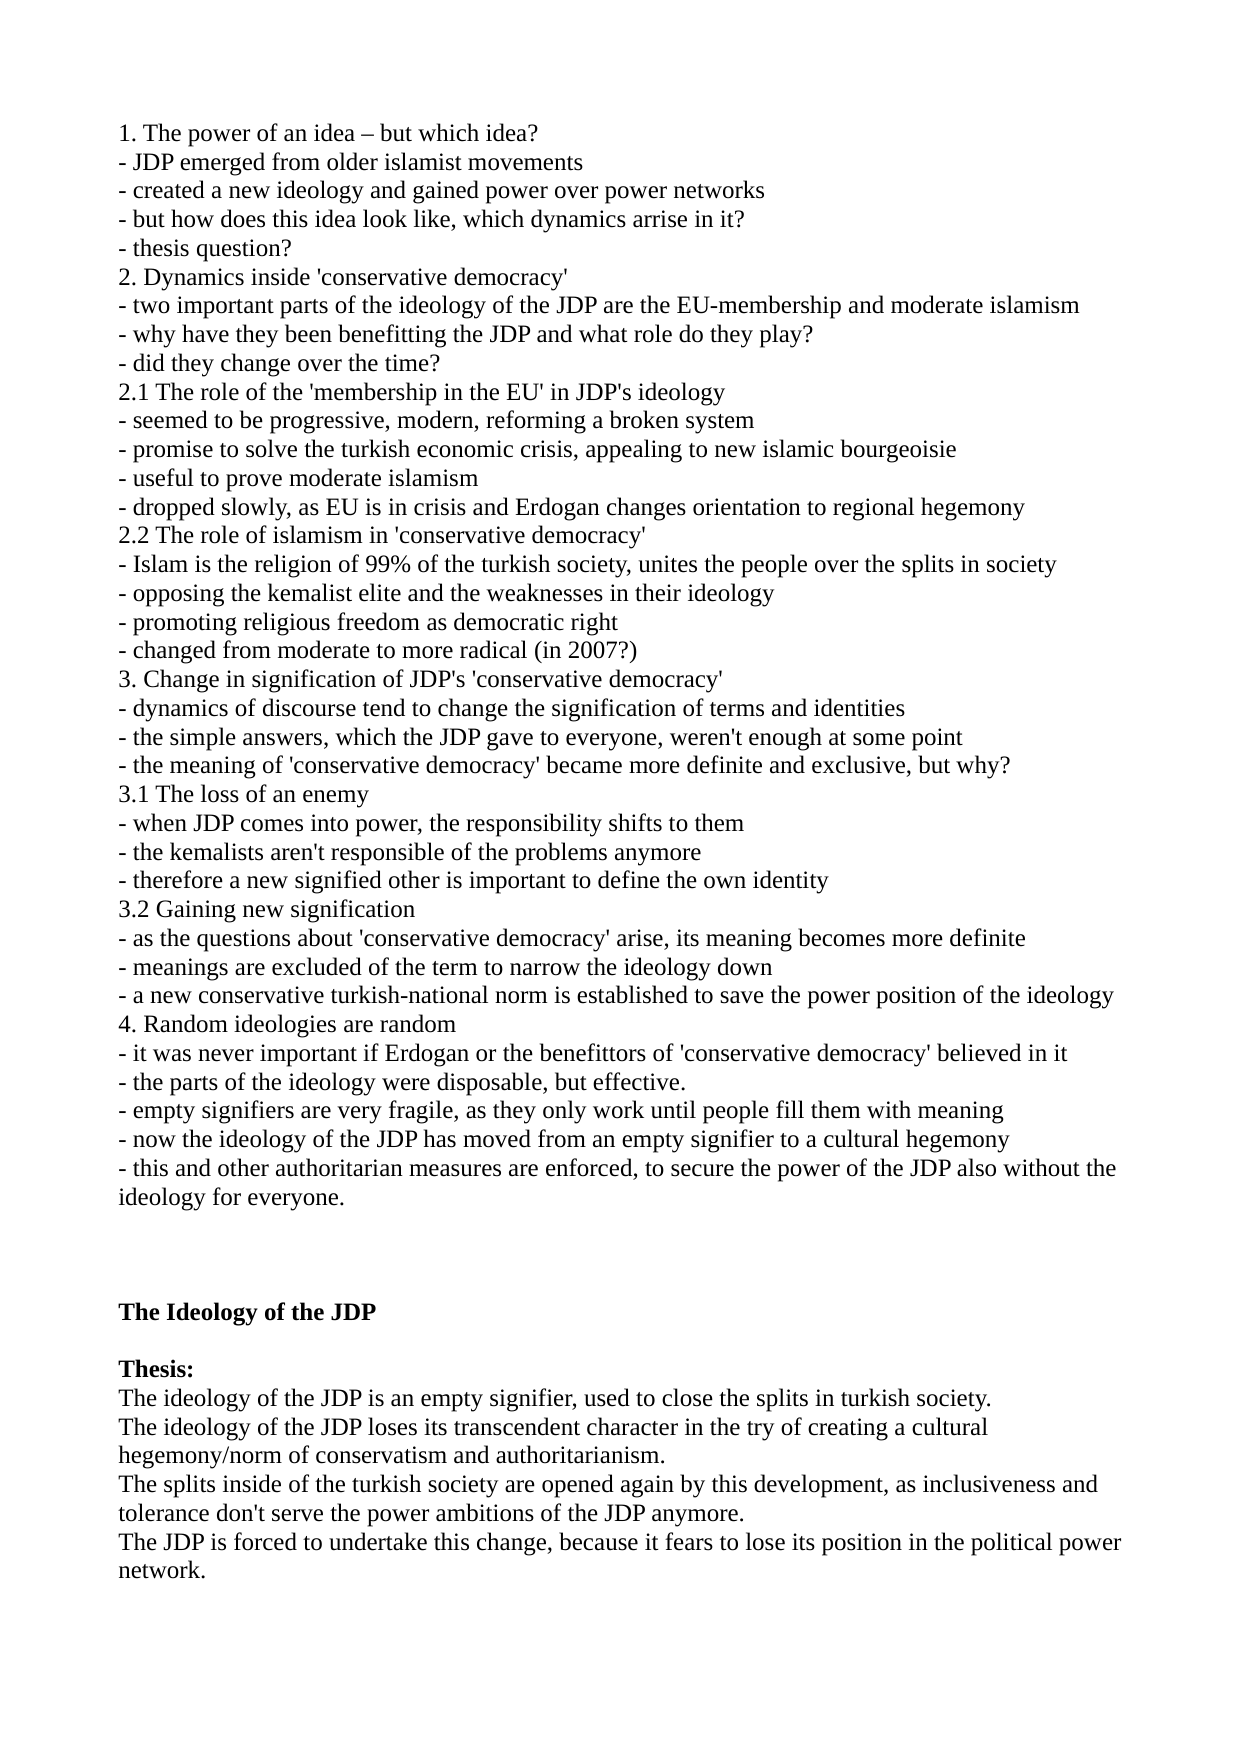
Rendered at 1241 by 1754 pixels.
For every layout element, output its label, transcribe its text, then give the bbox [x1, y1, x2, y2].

text - promise to solve the turkish economic crisis, appealing to new islamic bourgeoisie [118, 434, 1122, 463]
text - now the ideology of the JDP has moved from an empty signifier to a cultural hegemony [118, 1124, 1122, 1153]
text 2.2 The role of islamism in 'conservative democracy' [118, 521, 1122, 549]
text - this and other authoritarian measures are enforced, to secure the power of the JDP also without the ideology for everyone. [118, 1153, 1122, 1211]
text - created a new ideology and gained power over power networks [118, 176, 1122, 204]
text - the kemalists aren't responsible of the problems anymore [118, 837, 1122, 866]
text - a new conservative turkish-national norm is established to save the power position of the ideology [118, 981, 1122, 1009]
text - dropped slowly, as EU is in crisis and Erdogan changes orientation to regional hegemony [118, 492, 1122, 521]
text 3.1 The loss of an enemy [118, 779, 1122, 808]
text - as the questions about 'conservative democracy' arise, its meaning becomes more definite [118, 923, 1122, 952]
text - why have they been benefitting the JDP and what role do they play? [118, 319, 1122, 348]
text - dynamics of discourse tend to change the signification of terms and identities [118, 693, 1122, 722]
text The JDP is forced to undertake this change, because it fears to lose its position in the political power network. [118, 1527, 1122, 1584]
text - the parts of the ideology were disposable, but effective. [118, 1067, 1122, 1096]
text - but how does this idea look like, which dynamics arrise in it? [118, 204, 1122, 233]
text - Islam is the religion of 99% of the turkish society, unites the people over the splits in society [118, 549, 1122, 578]
text - therefore a new signified other is important to define the own identity [118, 866, 1122, 894]
text The splits inside of the turkish society are opened again by this development, as inclusiveness and tolerance don't serve the power ambitions of the JDP anymore. [118, 1469, 1122, 1527]
text - meanings are excluded of the term to narrow the ideology down [118, 952, 1122, 981]
text 2.1 The role of the 'membership in the EU' in JDP's ideology [118, 377, 1122, 406]
text - changed from moderate to more radical (in 2007?) [118, 636, 1122, 664]
text - the meaning of 'conservative democracy' became more definite and exclusive, but why? [118, 751, 1122, 779]
text - opposing the kemalist elite and the weaknesses in their ideology [118, 578, 1122, 607]
text - useful to prove moderate islamism [118, 463, 1122, 492]
text - did they change over the time? [118, 348, 1122, 377]
text 2. Dynamics inside 'conservative democracy' [118, 262, 1122, 291]
text - two important parts of the ideology of the JDP are the EU-membership and moderate islamism [118, 291, 1122, 319]
text 3.2 Gaining new signification [118, 894, 1122, 923]
text The ideology of the JDP loses its transcendent character in the try of creating a cultural hegemony/norm of conservatism and authoritarianism. [118, 1412, 1122, 1469]
text - empty signifiers are very fragile, as they only work until people fill them with meaning [118, 1096, 1122, 1124]
text - thesis question? [118, 233, 1122, 262]
text The Ideology of the JDP [118, 1297, 1122, 1326]
text 1. The power of an idea – but which idea? [118, 118, 1122, 147]
text - the simple answers, which the JDP gave to everyone, weren't enough at some point [118, 722, 1122, 751]
text 3. Change in signification of JDP's 'conservative democracy' [118, 664, 1122, 693]
text - it was never important if Erdogan or the benefittors of 'conservative democracy' believed in it [118, 1038, 1122, 1067]
text - JDP emerged from older islamist movements [118, 147, 1122, 176]
text - promoting religious freedom as democratic right [118, 607, 1122, 636]
text 4. Random ideologies are random [118, 1009, 1122, 1038]
text - seemed to be progressive, modern, reforming a broken system [118, 406, 1122, 434]
text The ideology of the JDP is an empty signifier, used to close the splits in turkish society. [118, 1383, 1122, 1412]
text Thesis: [118, 1354, 1122, 1383]
text - when JDP comes into power, the responsibility shifts to them [118, 808, 1122, 837]
